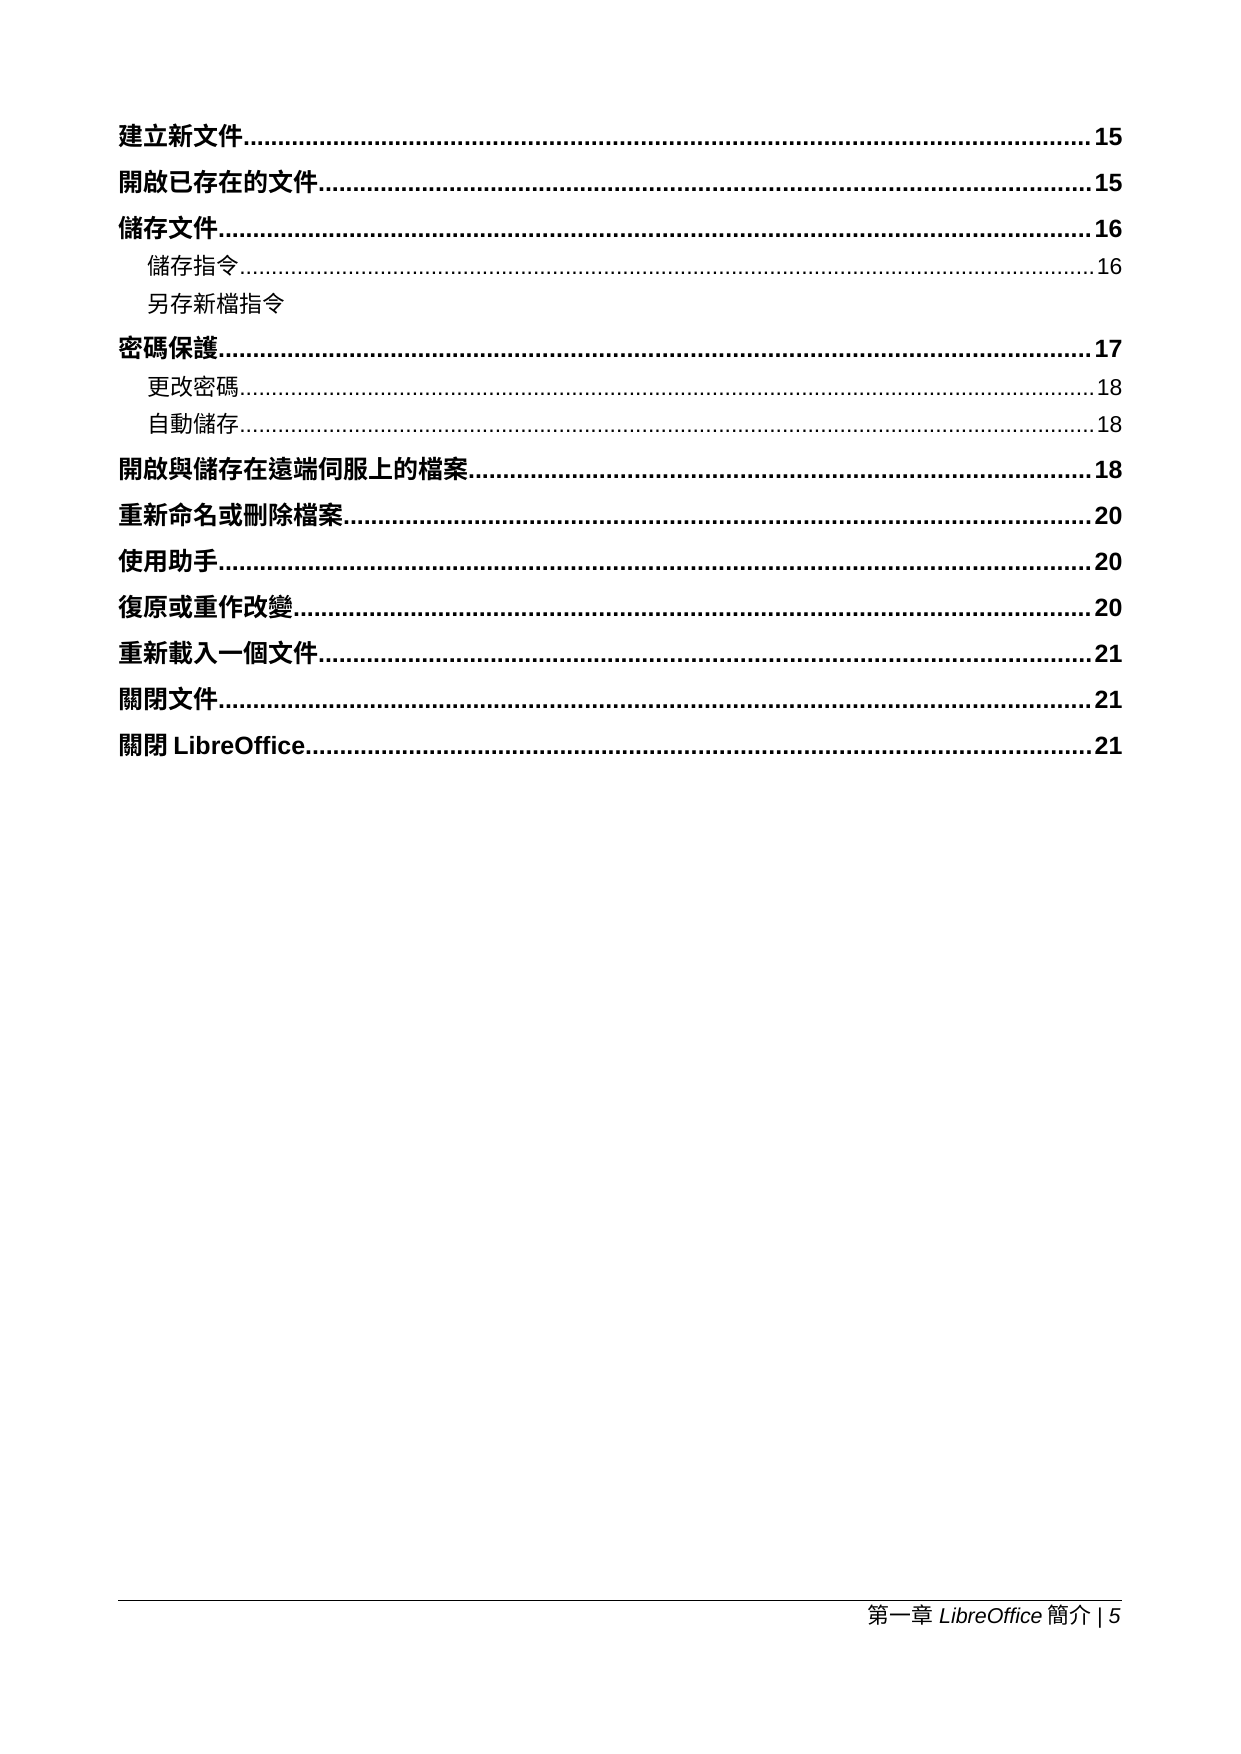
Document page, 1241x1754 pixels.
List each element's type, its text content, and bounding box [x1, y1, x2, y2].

text 儲存指令 16 [148, 250, 1122, 282]
text 另存新檔指令 [148, 288, 1122, 319]
text 建立新文件 15 [118, 118, 1122, 152]
text 儲存文件 16 [118, 210, 1122, 244]
text 關閉LibreOffice 21 [118, 728, 1122, 762]
text 重新命名或刪除檔案 20 [118, 497, 1122, 532]
text 復原或重作改變 20 [118, 589, 1122, 624]
text 自動儲存 18 [148, 408, 1122, 439]
text 開啟已存在的文件 15 [118, 164, 1122, 198]
text 重新載入一個文件 21 [118, 636, 1122, 670]
text 使用助手 20 [118, 543, 1122, 578]
text 更改密碼 18 [148, 371, 1122, 402]
text 開啟與儲存在遠端伺服上的檔案 18 [118, 451, 1122, 486]
text 關閉文件 21 [118, 682, 1122, 716]
text 密碼保護 17 [118, 331, 1122, 365]
